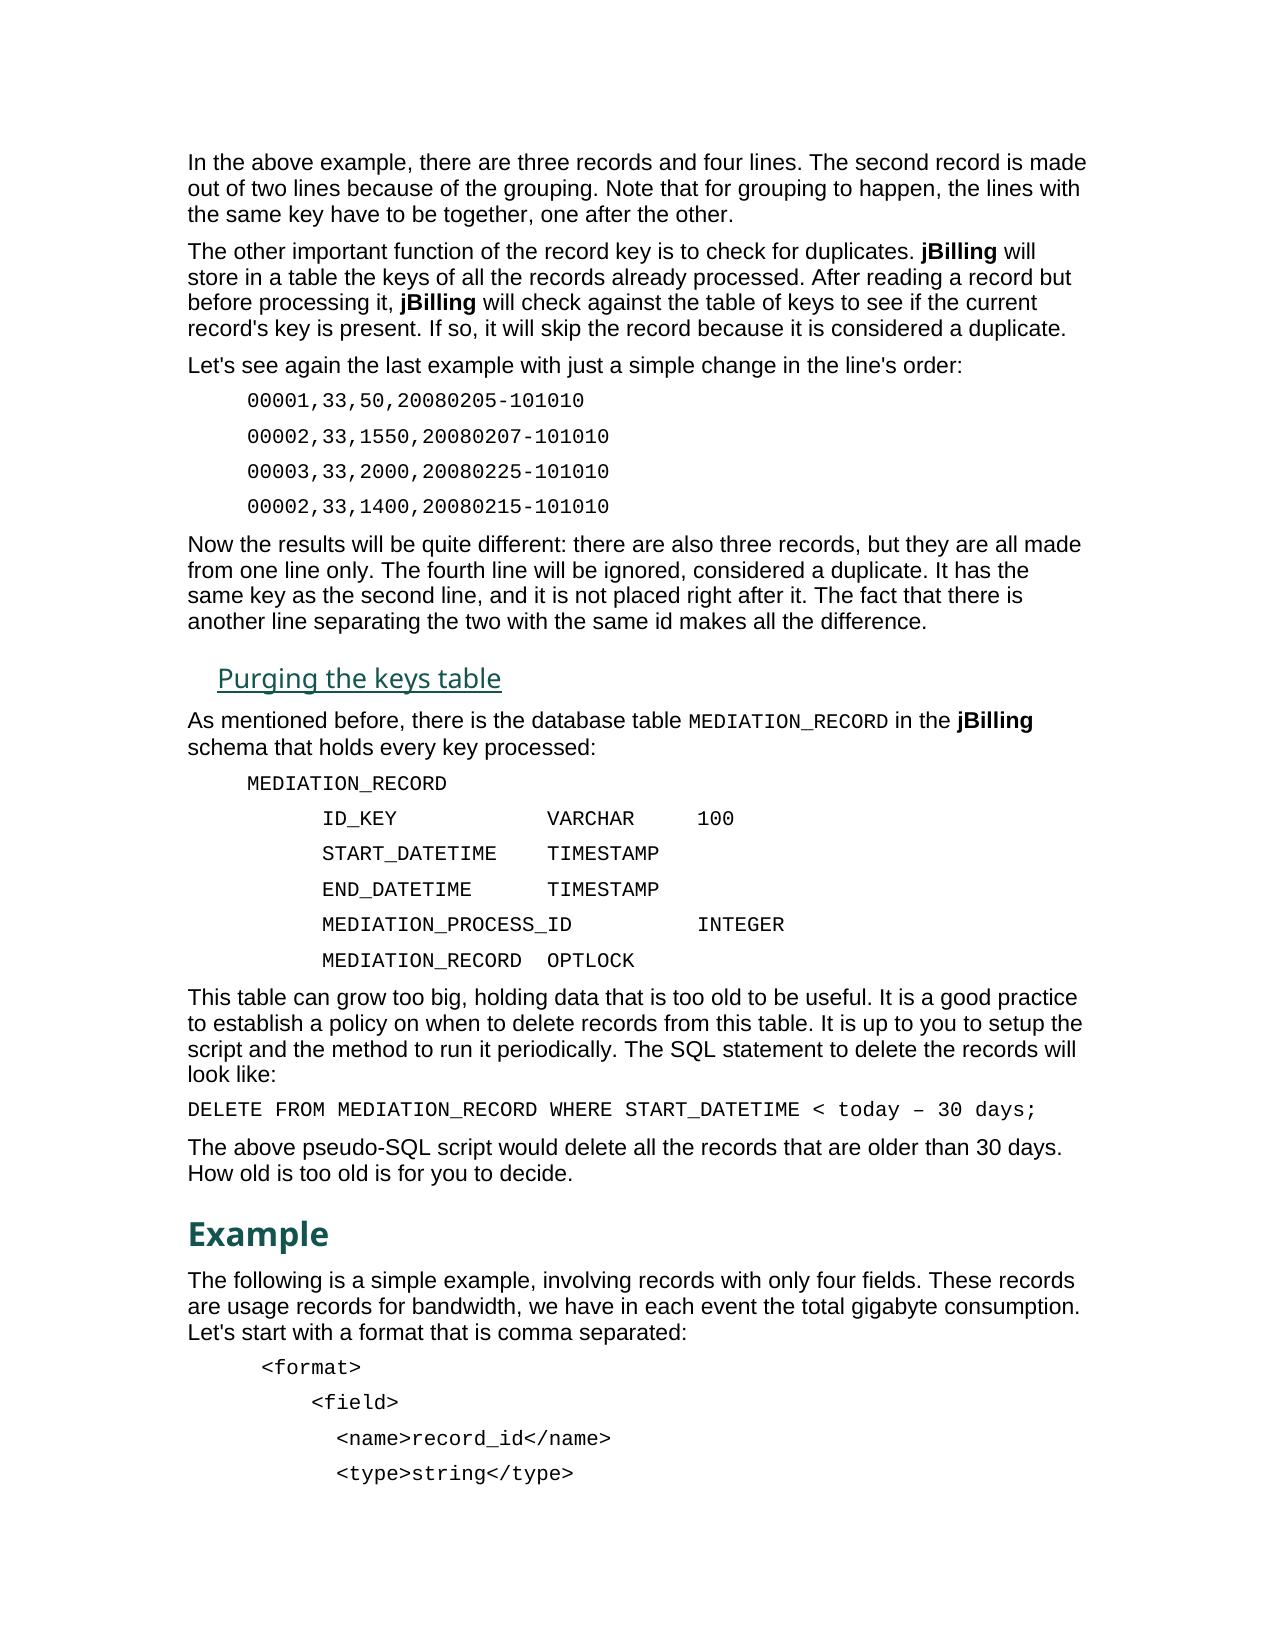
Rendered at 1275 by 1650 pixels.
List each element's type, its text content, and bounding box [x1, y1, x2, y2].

subtitle Purging the keys table [217, 659, 1087, 696]
subtitle Example [187, 1211, 1087, 1256]
text Now the results will be quite different: there are also three records, but they are all made from one line only. The fourth line will be ignored, considered a duplicate. It has the same key as the second line, and it is not placed right after it. The fact that there is another line separating the two with the same id makes all the difference. [187, 532, 1087, 634]
text END_DATETIME TIMESTAMP [247, 879, 1087, 902]
text <field> [261, 1392, 1087, 1416]
text This table can grow too big, holding data that is too old to be useful. It is a good practice to establish a policy on when to delete records from this table. It is up to you to setup the script and the method to run it periodically. The SQL statement to delete the records will look like: [187, 985, 1087, 1087]
text MEDIATION_RECORD OPTLOCK [247, 949, 1087, 973]
text In the above example, there are three records and four lines. The second record is made out of two lines because of the grouping. Note that for grouping to happen, the lines with the same key have to be together, one after the other. [187, 150, 1087, 227]
text <name>record_id</name> [261, 1428, 1087, 1451]
text MEDIATION_PROCESS_ID INTEGER [247, 914, 1087, 938]
text <type>string</type> [261, 1463, 1087, 1487]
text START_DATETIME TIMESTAMP [247, 843, 1087, 867]
text <format> [261, 1357, 1087, 1380]
text Let's see again the last example with just a simple change in the line's order: [187, 353, 1087, 378]
text 00001,33,50,20080205-101010 [247, 390, 1087, 414]
text MEDIATION_RECORD [247, 772, 1087, 796]
text 00003,33,2000,20080225-101010 [247, 461, 1087, 485]
text DELETE FROM MEDIATION_RECORD WHERE START_DATETIME < today – 30 days; [187, 1099, 1087, 1123]
text As mentioned before, there is the database table MEDIATION_RECORD in the jBilling schema that holds every key processed: [187, 708, 1087, 761]
text ID_KEY VARCHAR 100 [247, 808, 1087, 832]
text The other important function of the record key is to check for duplicates. jBilling will store in a table the keys of all the records already processed. After reading a record but before processing it, jBilling will check against the table of keys to see if the current record's key is present. If so, it will skip the record because it is considered a duplicate. [187, 239, 1087, 341]
text The above pseudo-SQL script would delete all the records that are older than 30 days. How old is too old is for you to decide. [187, 1135, 1087, 1186]
text 00002,33,1550,20080207-101010 [247, 426, 1087, 449]
text 00002,33,1400,20080215-101010 [247, 497, 1087, 520]
text The following is a simple example, involving records with only four fields. These records are usage records for bandwidth, we have in each event the total gigabyte consumption. Let's start with a format that is comma separated: [187, 1268, 1087, 1345]
